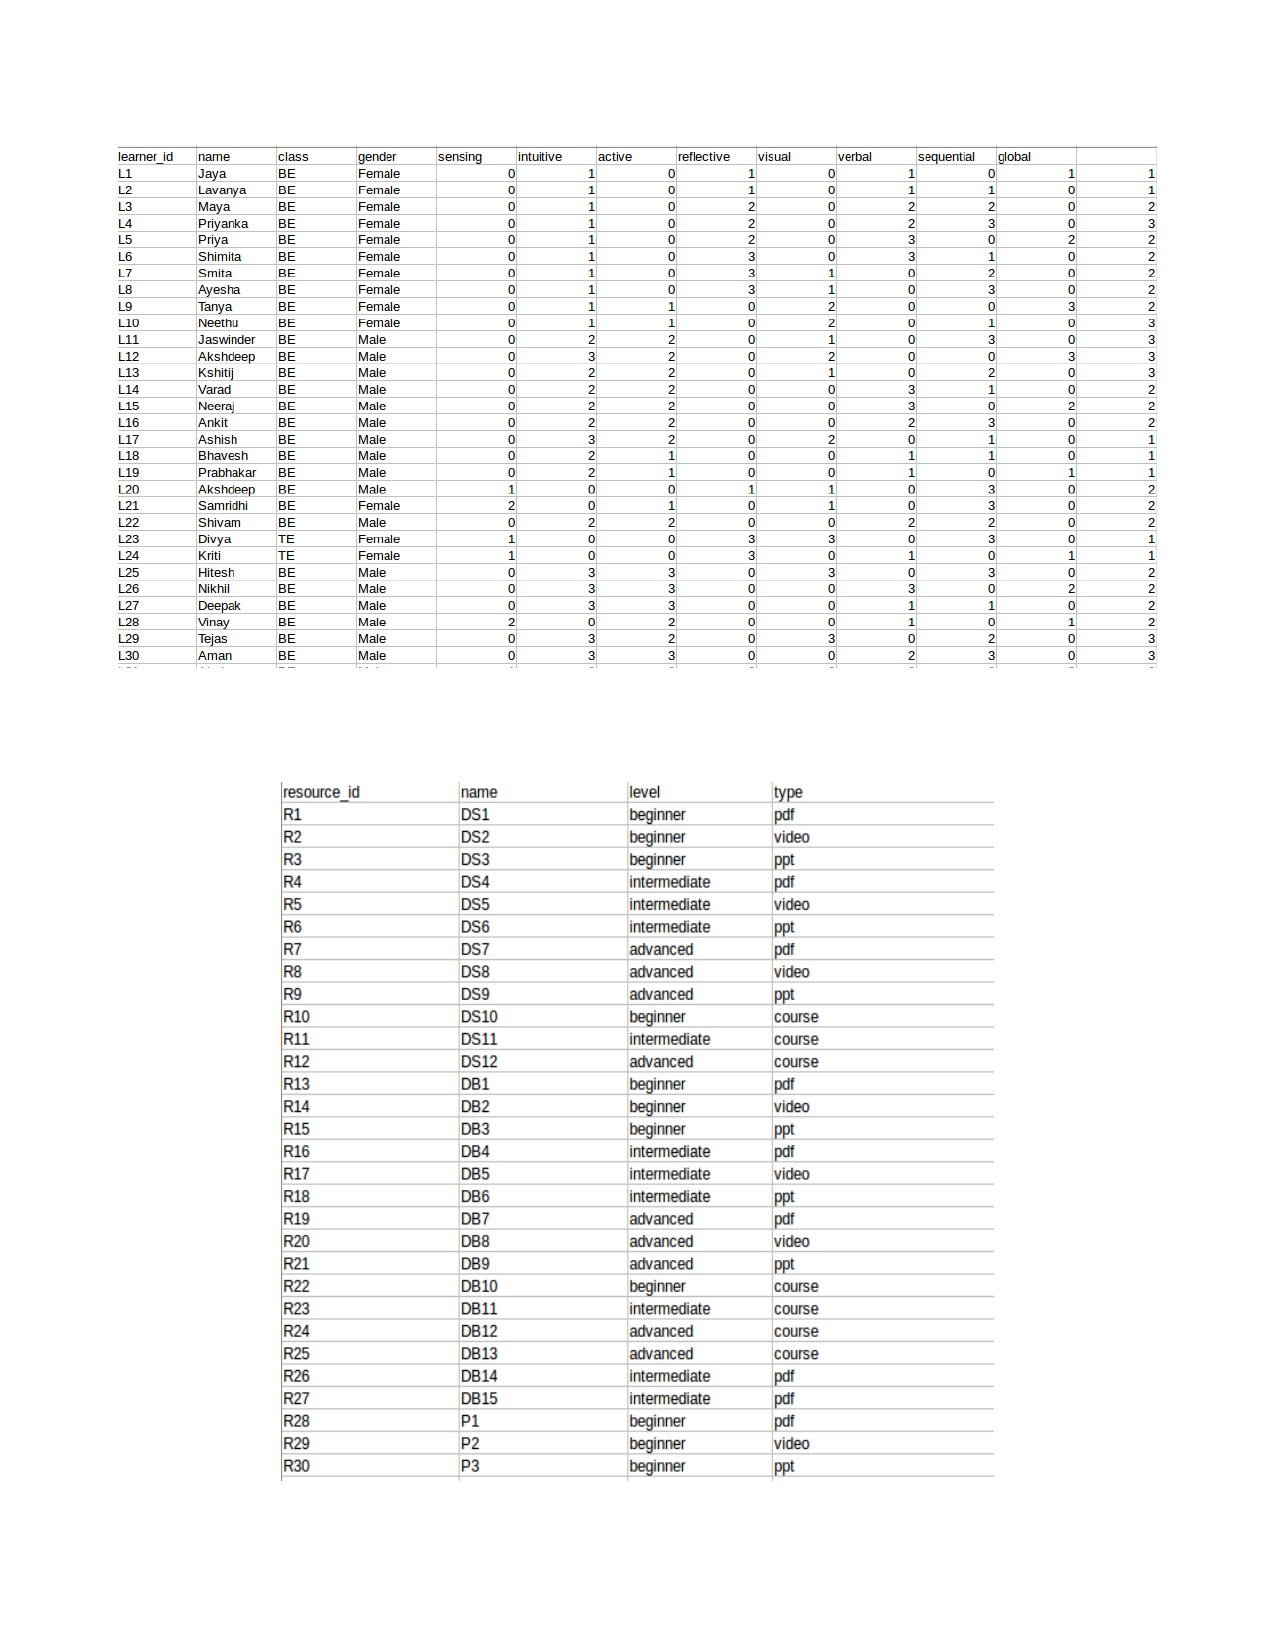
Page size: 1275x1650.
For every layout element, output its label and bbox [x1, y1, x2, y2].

picture [118, 146, 1157, 668]
picture [281, 782, 994, 1481]
